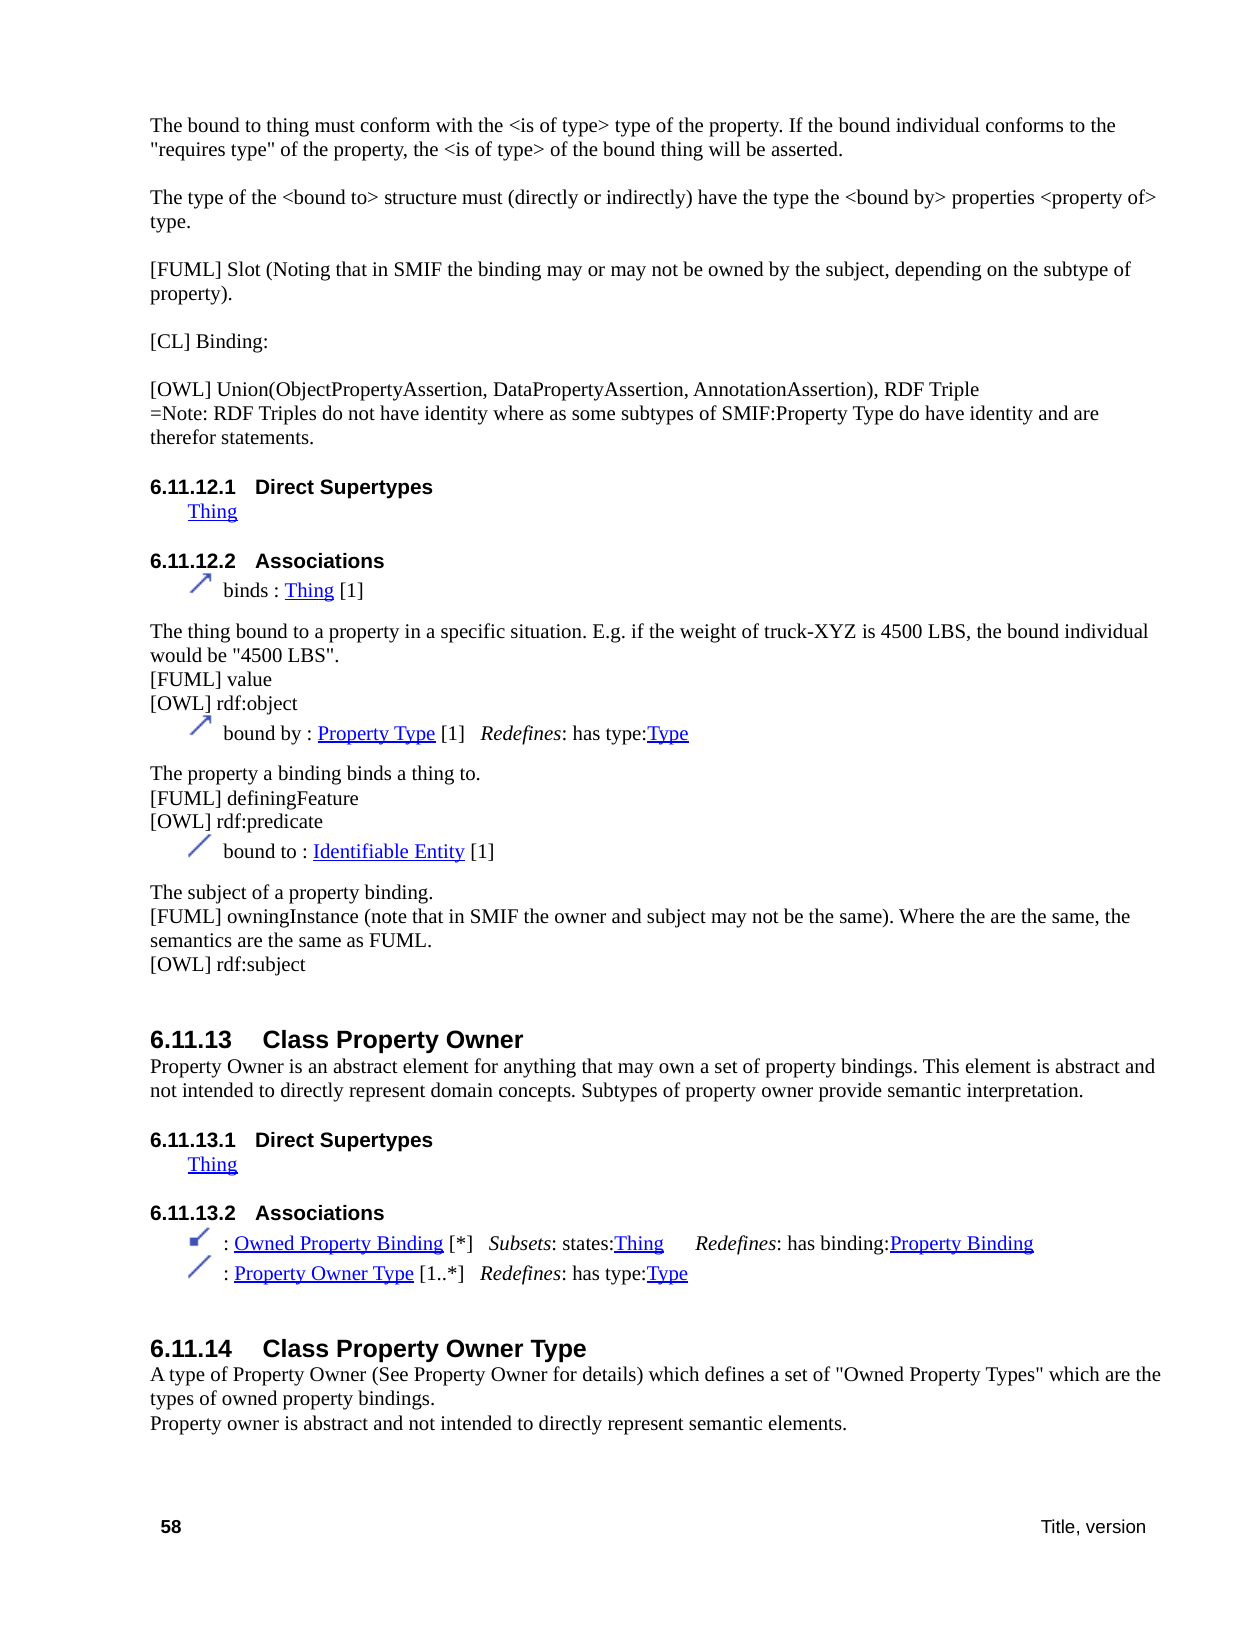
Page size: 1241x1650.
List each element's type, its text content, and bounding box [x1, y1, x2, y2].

text bound by : Property Type [1] Redefines: has type:Type [187, 715, 1165, 745]
text binds : Thing [1] [187, 572, 1165, 602]
subtitle Direct Supertypes [150, 475, 1165, 499]
text Thing [187, 1152, 1165, 1176]
text : Owned Property Binding [*] Subsets: states:Thing Redefines: has binding:Property Binding [187, 1225, 1165, 1255]
picture [187, 714, 213, 740]
text The thing bound to a property in a specific situation. E.g. if the weight of truck-XYZ is 4500 LBS, the bound individual would be "4500 LBS". [FUML] value [OWL] rdf:object [150, 619, 1165, 715]
subtitle Direct Supertypes [150, 1128, 1165, 1152]
text : Property Owner Type [1..*] Redefines: has type:Type [187, 1255, 1165, 1284]
text Property Owner is an abstract element for anything that may own a set of property bindings. This element is abstract and not intended to directly represent domain concepts. Subtypes of property owner provide semantic interpretation. [150, 1054, 1165, 1102]
text A type of Property Owner (See Property Owner for details) which defines a set of "Owned Property Types" which are the types of owned property bindings. Property owner is abstract and not intended to directly represent semantic elements. [150, 1362, 1165, 1458]
text The property a binding binds a thing to. [FUML] definingFeature [OWL] rdf:predicate [150, 761, 1165, 833]
subtitle Class Property Owner Type [150, 1333, 1165, 1362]
text bound to : Identifiable Entity [1] [187, 833, 1165, 863]
text Thing [187, 499, 1165, 523]
subtitle Associations [150, 1201, 1165, 1225]
text The bound to thing must conform with the <is of type> type of the property. If the bound individual conforms to the "requires type" of the property, the <is of type> of the bound thing will be asserted. The type of the <bound to> structure must (directly or indirectly) have the type the <bound by> properties <property of> type. [FUML] Slot (Noting that in SMIF the binding may or may not be owned by the subject, depending on the subtype of property). [CL] Binding: [OWL] Union(ObjectPropertyAssertion, DataPropertyAssertion, AnnotationAssertion), RDF Triple =Note: RDF Triples do not have identity where as some subtypes of SMIF:Property Type do have identity and are therefor statements. [150, 112, 1165, 449]
text The subject of a property binding. [FUML] owningInstance (note that in SMIF the owner and subject may not be the same). Where the are the same, the semantics are the same as FUML. [OWL] rdf:subject [150, 880, 1165, 976]
picture [187, 1254, 213, 1280]
subtitle Class Property Owner [150, 1025, 1165, 1054]
picture [187, 1225, 213, 1251]
picture [187, 572, 213, 598]
picture [187, 833, 213, 859]
subtitle Associations [150, 548, 1165, 572]
